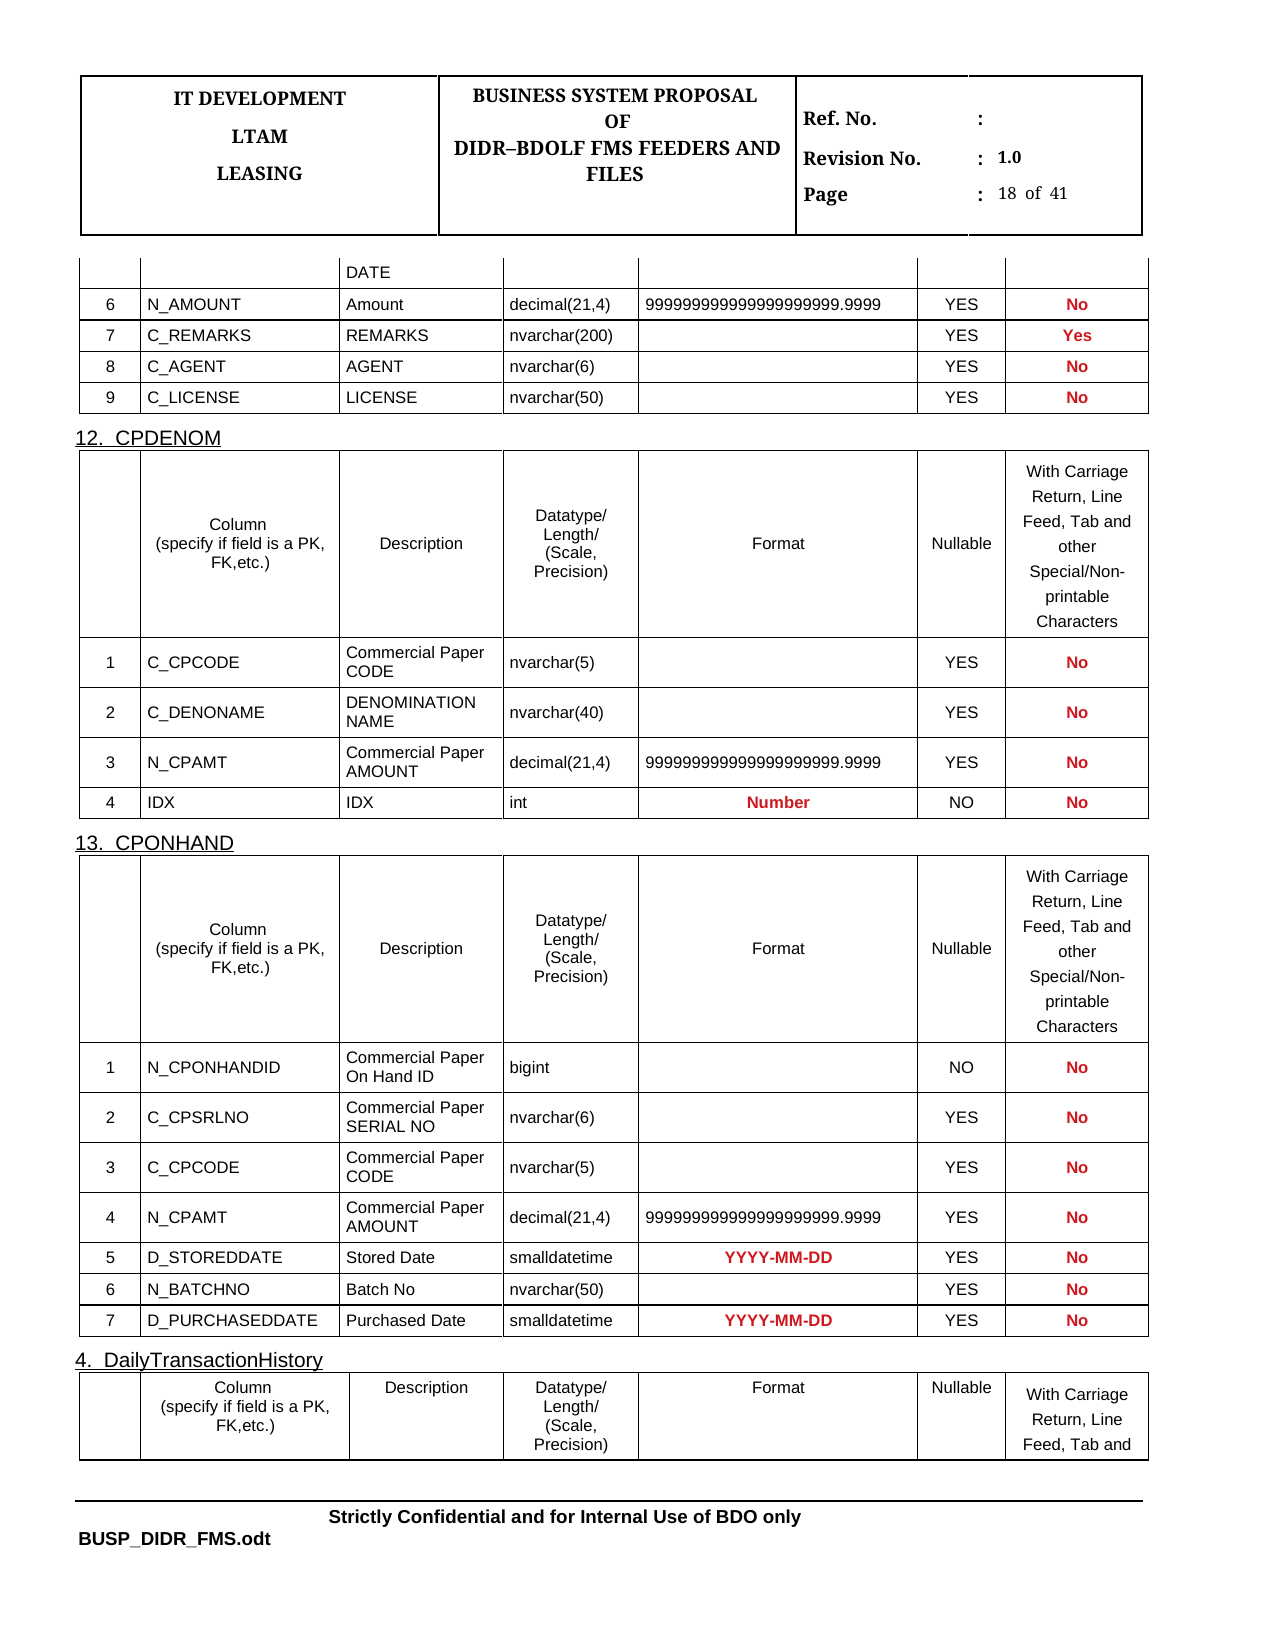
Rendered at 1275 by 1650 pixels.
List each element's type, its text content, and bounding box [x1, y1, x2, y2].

table_header [80, 451, 140, 637]
table_cell [639, 321, 917, 351]
table_cell C_CPCODE [141, 638, 339, 687]
table_cell YES [918, 1274, 1005, 1304]
table_cell 999999999999999999999.9999 [639, 289, 917, 319]
table_cell [639, 258, 917, 288]
table_cell [639, 1043, 917, 1092]
table_cell YYYY-MM-DD [639, 1306, 917, 1336]
table_cell 3 [80, 1143, 140, 1192]
table_cell [639, 352, 917, 382]
table_cell C_REMARKS [141, 321, 339, 351]
table_header Column (specify if field is a PK, FK,etc.) [141, 451, 339, 637]
table_cell [639, 1274, 917, 1304]
table_cell nvarchar(5) [504, 1143, 638, 1192]
table_cell No [1006, 1093, 1148, 1142]
table_cell nvarchar(6) [504, 1093, 638, 1142]
table_cell Commercial Paper SERIAL NO [340, 1093, 502, 1142]
table_cell [918, 258, 1005, 288]
table_header Datatype/Length/ (Scale, Precision) [504, 451, 638, 637]
table_cell 999999999999999999999.9999 [639, 1193, 917, 1242]
table_cell No [1006, 289, 1148, 319]
table_cell No [1006, 738, 1148, 787]
table_cell N_AMOUNT [141, 289, 339, 319]
table_cell YES [918, 1306, 1005, 1336]
table_cell Yes [1006, 321, 1148, 351]
table_header Format [639, 1373, 917, 1459]
table_cell decimal(21,4) [504, 1193, 638, 1242]
table_cell C_CPSRLNO [141, 1093, 339, 1142]
table_cell REMARKS [340, 321, 502, 351]
text 13. CPONHAND [75, 831, 1143, 854]
table_cell IDX [340, 788, 502, 818]
table_cell smalldatetime [504, 1306, 638, 1336]
table_cell smalldatetime [504, 1243, 638, 1273]
table_header Description [350, 1373, 503, 1459]
table_header Description [340, 856, 502, 1042]
table_cell IDX [141, 788, 339, 818]
table_cell decimal(21,4) [504, 289, 638, 319]
table_cell decimal(21,4) [504, 738, 638, 787]
table_cell Commercial Paper On Hand ID [340, 1043, 502, 1092]
table_cell D_PURCHASEDDATE [141, 1306, 339, 1336]
table_cell 1 [80, 1043, 140, 1092]
table_cell 6 [80, 289, 140, 319]
table_header Column (specify if field is a PK, FK,etc.) [141, 856, 339, 1042]
table_cell YES [918, 321, 1005, 351]
table_cell nvarchar(200) [504, 321, 638, 351]
table_header [80, 1373, 140, 1459]
table_cell YES [918, 1093, 1005, 1142]
table_cell YES [918, 1193, 1005, 1242]
table_cell 4 [80, 788, 140, 818]
table_cell C_LICENSE [141, 383, 339, 413]
table_cell YES [918, 1143, 1005, 1192]
table_cell No [1006, 1043, 1148, 1092]
table_cell [639, 688, 917, 737]
table_cell C_CPCODE [141, 1143, 339, 1192]
table_header Datatype/Length/ (Scale, Precision) [504, 856, 638, 1042]
table_cell 3 [80, 738, 140, 787]
table_header Format [639, 451, 917, 637]
table_cell YES [918, 289, 1005, 319]
table_cell NO [918, 1043, 1005, 1092]
table_cell nvarchar(40) [504, 688, 638, 737]
table_cell No [1006, 688, 1148, 737]
table_cell No [1006, 1306, 1148, 1336]
table_cell 7 [80, 1306, 140, 1336]
table_header With Carriage Return, Line Feed, Tab and other Special/Non-printable Characters [1006, 451, 1148, 637]
table_cell C_AGENT [141, 352, 339, 382]
table_cell 2 [80, 1093, 140, 1142]
table_cell bigint [504, 1043, 638, 1092]
table_cell int [504, 788, 638, 818]
table_cell Batch No [340, 1274, 502, 1304]
table_cell No [1006, 638, 1148, 687]
table_cell C_DENONAME [141, 688, 339, 737]
table_header Nullable [918, 856, 1005, 1042]
table_cell [141, 258, 339, 288]
table_cell YES [918, 688, 1005, 737]
table_cell nvarchar(6) [504, 352, 638, 382]
table_cell No [1006, 383, 1148, 413]
table_cell Commercial Paper AMOUNT [340, 1193, 502, 1242]
table_cell 4 [80, 1193, 140, 1242]
table_cell 999999999999999999999.9999 [639, 738, 917, 787]
table_cell N_CPONHANDID [141, 1043, 339, 1092]
table_header Column (specify if field is a PK, FK,etc.) [141, 1373, 349, 1459]
table_header Description [340, 451, 502, 637]
table_cell [639, 1093, 917, 1142]
table_cell nvarchar(50) [504, 383, 638, 413]
text 12. CPDENOM [75, 426, 1143, 449]
table_header [80, 856, 140, 1042]
text 4. DailyTransactionHistory [75, 1349, 1143, 1372]
table_cell No [1006, 788, 1148, 818]
table_cell Amount [340, 289, 502, 319]
table_cell N_BATCHNO [141, 1274, 339, 1304]
table_cell YES [918, 352, 1005, 382]
table_cell Stored Date [340, 1243, 502, 1273]
table_cell [80, 258, 140, 288]
table_cell YES [918, 1243, 1005, 1273]
table_header Nullable [918, 451, 1005, 637]
table_cell 2 [80, 688, 140, 737]
table_cell [504, 258, 638, 288]
table_cell No [1006, 1243, 1148, 1273]
table_cell No [1006, 352, 1148, 382]
table_cell N_CPAMT [141, 1193, 339, 1242]
table_cell 8 [80, 352, 140, 382]
table_header Format [639, 856, 917, 1042]
table_header Datatype/Length/ (Scale, Precision) [504, 1373, 638, 1459]
table_cell YES [918, 383, 1005, 413]
table_cell 1 [80, 638, 140, 687]
table_cell YES [918, 638, 1005, 687]
table_cell 5 [80, 1243, 140, 1273]
table_cell No [1006, 1274, 1148, 1304]
table_cell N_CPAMT [141, 738, 339, 787]
table_cell YES [918, 738, 1005, 787]
table_cell DATE [340, 258, 502, 288]
table_cell [639, 383, 917, 413]
table_cell Number [639, 788, 917, 818]
table_header With Carriage Return, Line Feed, Tab and other Special/Non-printable Characters [1006, 856, 1148, 1042]
table_cell [639, 638, 917, 687]
table_cell No [1006, 1193, 1148, 1242]
table_cell AGENT [340, 352, 502, 382]
table_cell D_STOREDDATE [141, 1243, 339, 1273]
table_cell 6 [80, 1274, 140, 1304]
table_cell [1006, 258, 1148, 288]
table_cell nvarchar(50) [504, 1274, 638, 1304]
table_cell LICENSE [340, 383, 502, 413]
table_cell DENOMINATION NAME [340, 688, 502, 737]
table_cell NO [918, 788, 1005, 818]
table_cell YYYY-MM-DD [639, 1243, 917, 1273]
table_header Nullable [918, 1373, 1005, 1459]
table_cell Commercial Paper CODE [340, 1143, 502, 1192]
table_cell Commercial Paper CODE [340, 638, 502, 687]
table_cell [639, 1143, 917, 1192]
table_cell 9 [80, 383, 140, 413]
table_cell Commercial Paper AMOUNT [340, 738, 502, 787]
table_header With Carriage Return, Line Feed, Tab and [1006, 1373, 1148, 1459]
table_cell nvarchar(5) [504, 638, 638, 687]
table_cell Purchased Date [340, 1306, 502, 1336]
table_cell No [1006, 1143, 1148, 1192]
table_cell 7 [80, 321, 140, 351]
